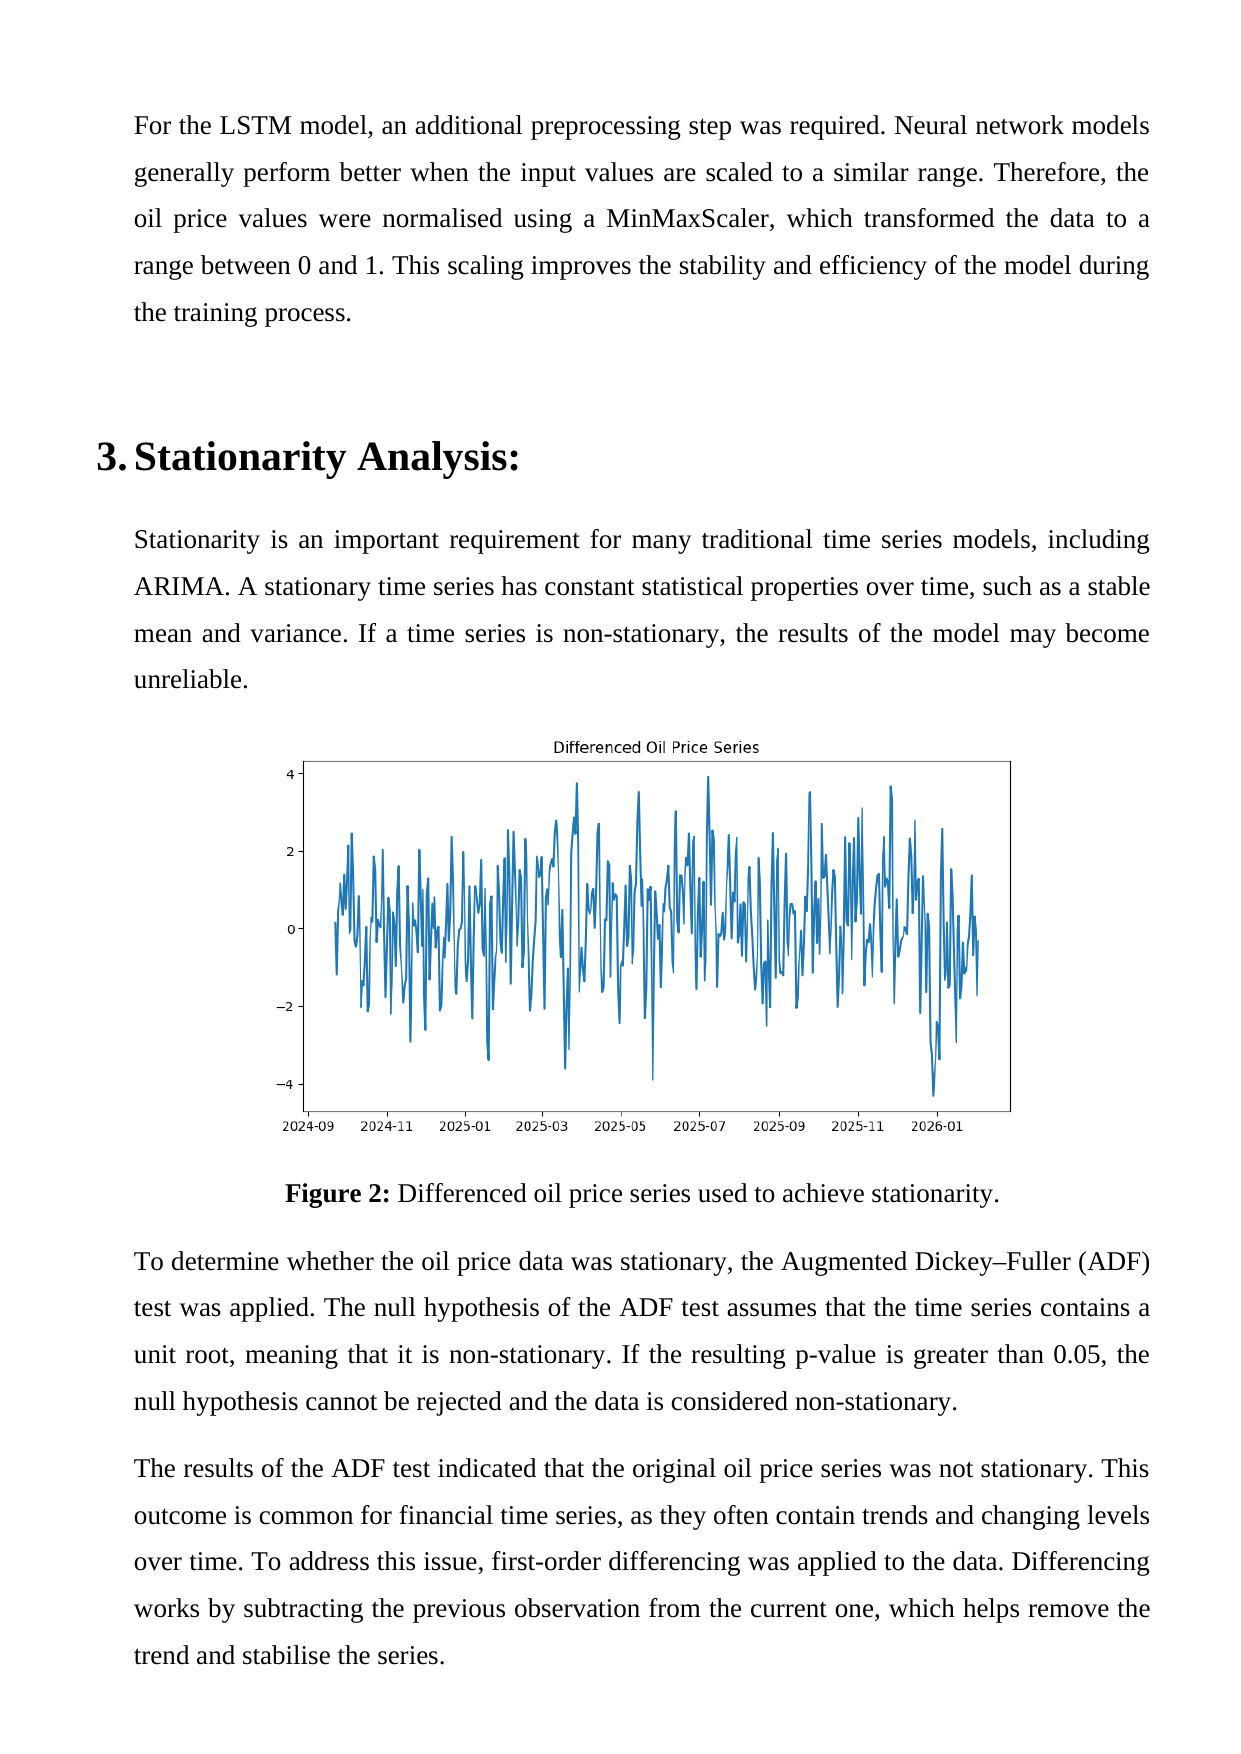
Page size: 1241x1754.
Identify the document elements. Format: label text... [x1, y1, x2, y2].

list Stationarity Analysis: [96, 431, 1152, 479]
text Figure 2: Differenced oil price series used to achieve stationarity. [134, 1177, 1152, 1208]
text Stationarity is an important requirement for many traditional time series models, including ARIMA. A stationary time series has constant statistical properties over time, such as a stable mean and variance. If a time series is non-stationary, the results of the model may become unreliable. [134, 524, 1152, 695]
text To determine whether the oil price data was stationary, the Augmented Dickey–Fuller (ADF) test was applied. The null hypothesis of the ADF test assumes that the time series contains a unit root, meaning that it is non-stationary. If the resulting p-value is greater than 0.05, the null hypothesis cannot be rejected and the data is considered non-stationary. [134, 1245, 1152, 1416]
text For the LSTM model, an additional preprocessing step was required. Neural network models generally perform better when the input values are scaled to a similar range. Therefore, the oil price values were normalised using a MinMaxScaler, which transformed the data to a range between 0 and 1. This scaling improves the stability and efficiency of the model during the training process. [133, 109, 1152, 327]
text The results of the ADF test indicated that the original oil price series was not stationary. This outcome is common for financial time series, as they often contain trends and changing levels over time. To address this issue, first-order differencing was applied to the data. Differencing works by subtracting the previous observation from the current one, which helps remove the trend and stabilise the series. [134, 1452, 1152, 1670]
